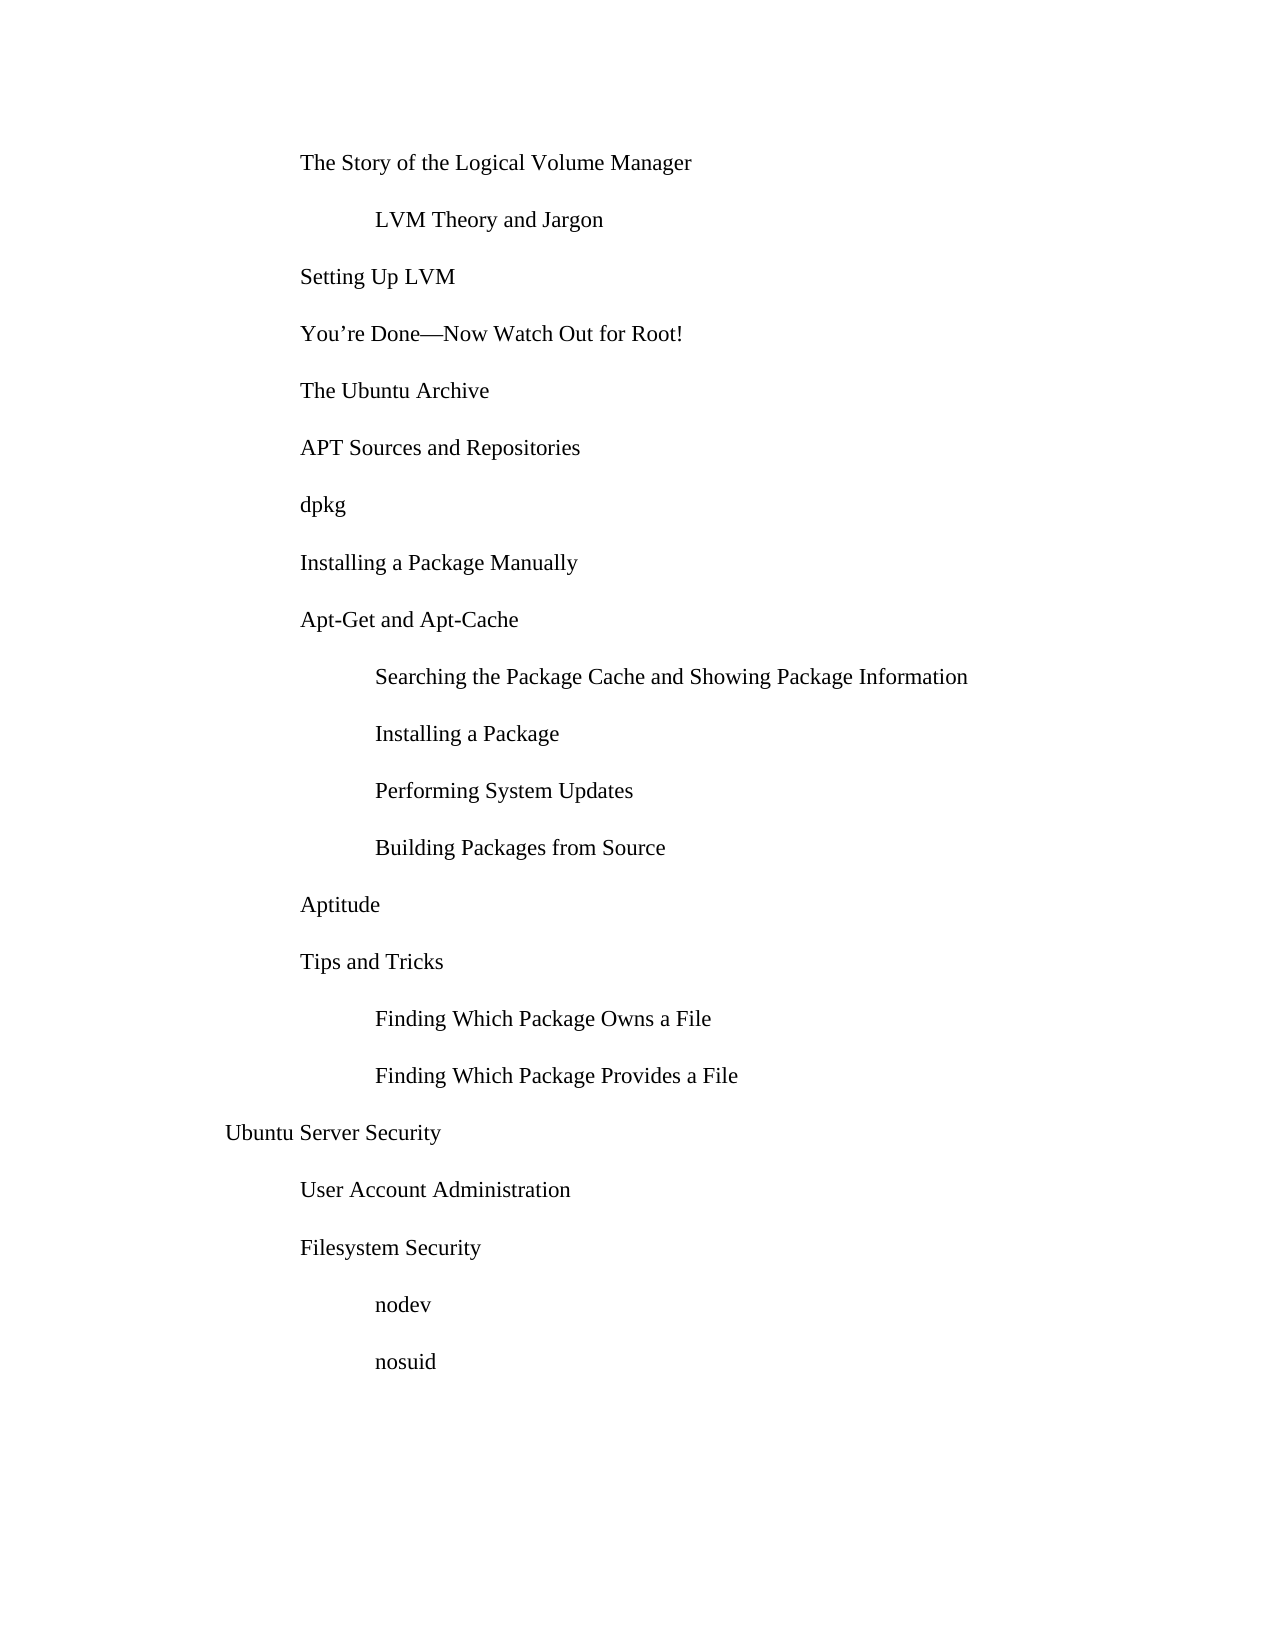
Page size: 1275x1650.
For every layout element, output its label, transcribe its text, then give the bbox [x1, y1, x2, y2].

text Setting Up LVM [225, 264, 1125, 289]
text dpkg [225, 492, 1125, 518]
text Ubuntu Server Security [150, 1120, 1125, 1146]
text Building Packages from Source [300, 835, 1125, 860]
text The Ubuntu Archive [225, 378, 1125, 404]
text APT Sources and Repositories [225, 435, 1125, 461]
text User Account Administration [225, 1177, 1125, 1203]
text Filesystem Security [225, 1234, 1125, 1260]
text You’re Done—Now Watch Out for Root! [225, 321, 1125, 347]
text Tips and Tricks [225, 949, 1125, 974]
text The Story of the Logical Volume Manager [225, 150, 1125, 175]
text Performing System Updates [300, 778, 1125, 803]
text Searching the Package Cache and Showing Package Information [300, 664, 1125, 689]
text Aptitude [225, 892, 1125, 917]
text Finding Which Package Provides a File [300, 1063, 1125, 1089]
text Installing a Package Manually [225, 549, 1125, 575]
text LVM Theory and Jargon [300, 207, 1125, 232]
text nosuid [300, 1349, 1125, 1374]
text Apt-Get and Apt-Cache [225, 607, 1125, 632]
text Installing a Package [300, 721, 1125, 746]
text nodev [300, 1292, 1125, 1317]
text Finding Which Package Owns a File [300, 1006, 1125, 1032]
